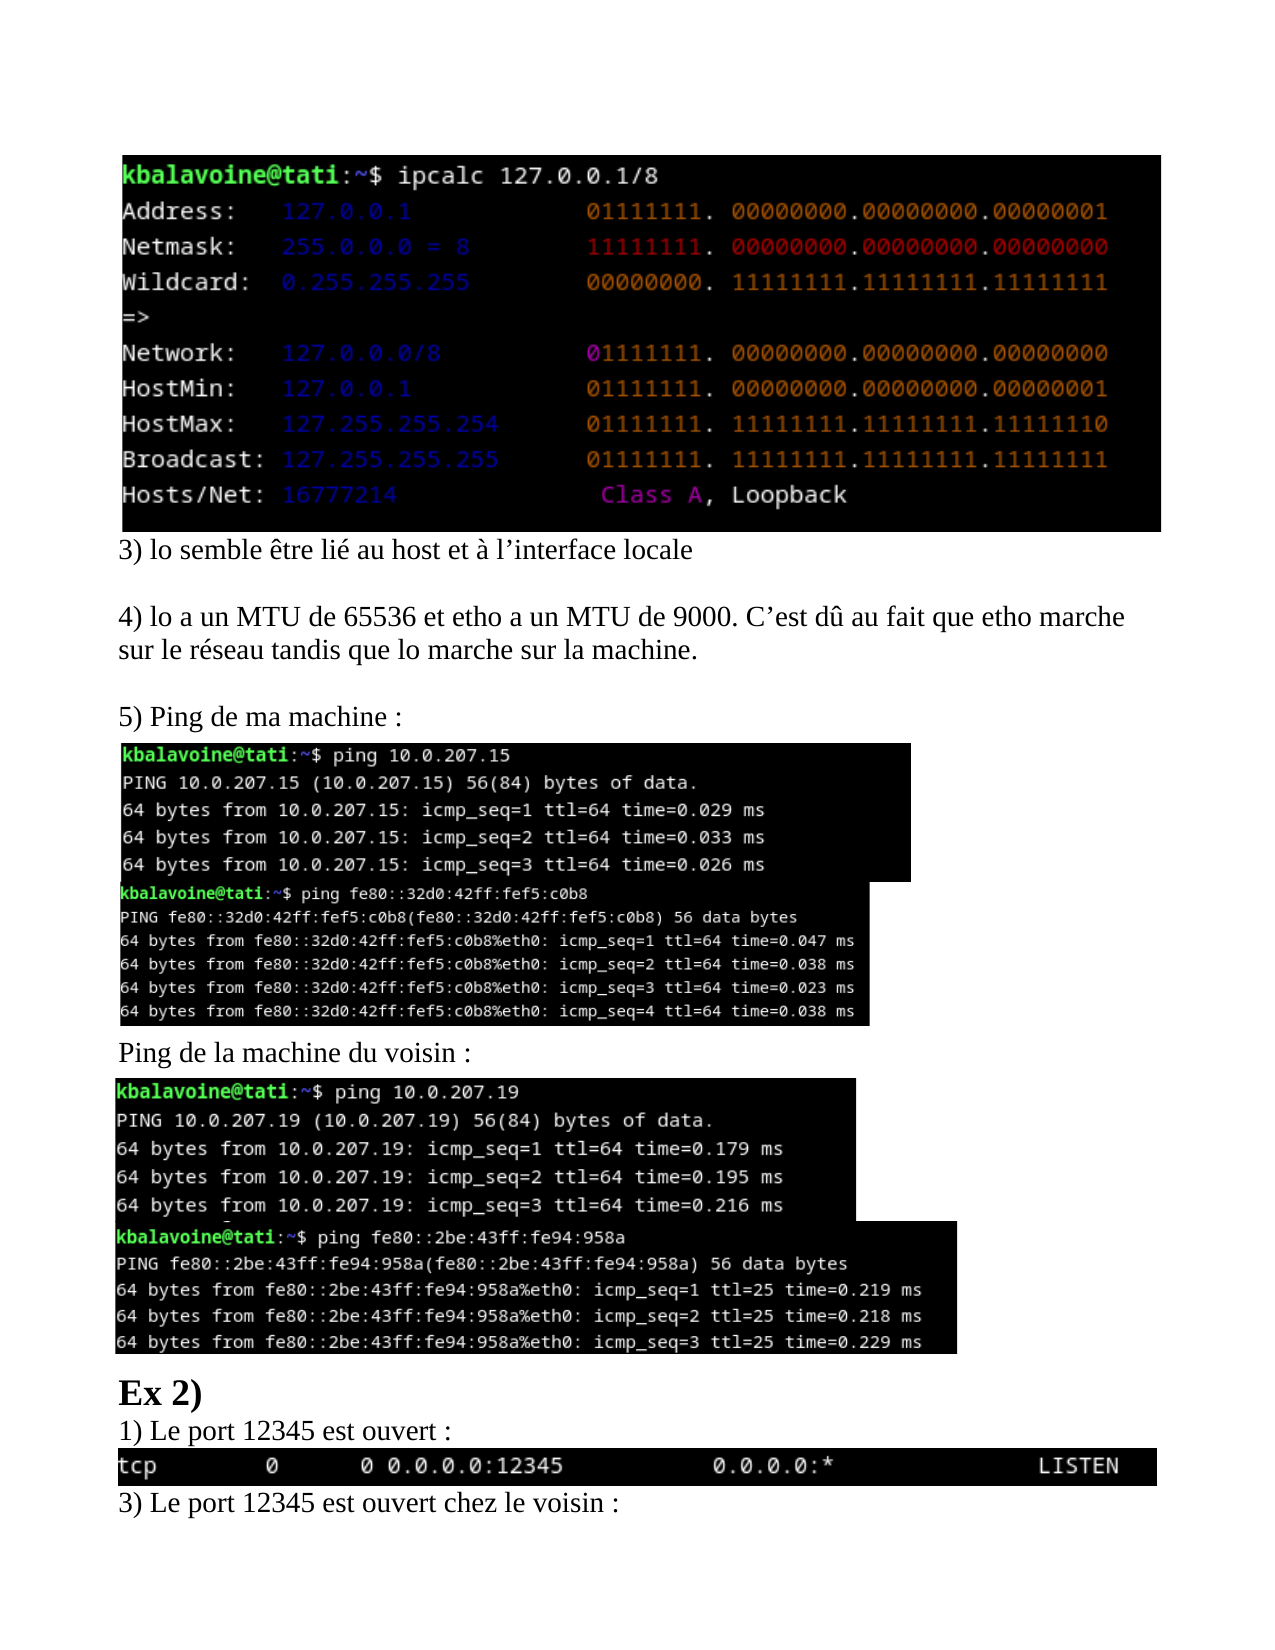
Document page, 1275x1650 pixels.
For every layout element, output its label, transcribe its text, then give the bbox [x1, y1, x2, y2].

text 3) Le port 12345 est ouvert chez le voisin : [118, 1486, 1157, 1519]
text 5) Ping de ma machine : [118, 699, 1157, 733]
picture [118, 1448, 1157, 1486]
text 3) lo semble être lié au host et à l’interface locale [118, 152, 1157, 565]
picture [120, 743, 911, 1026]
text Ping de la machine du voisin : [118, 1035, 1157, 1068]
picture [115, 1078, 958, 1354]
text Ex 2) [118, 1370, 1157, 1413]
picture [122, 155, 1162, 532]
text 1) Le port 12345 est ouvert : [118, 1413, 1157, 1447]
text 4) lo a un MTU de 65536 et etho a un MTU de 9000. C’est dû au fait que etho marche sur le réseau tandis que lo marche sur la machine. [118, 599, 1157, 666]
